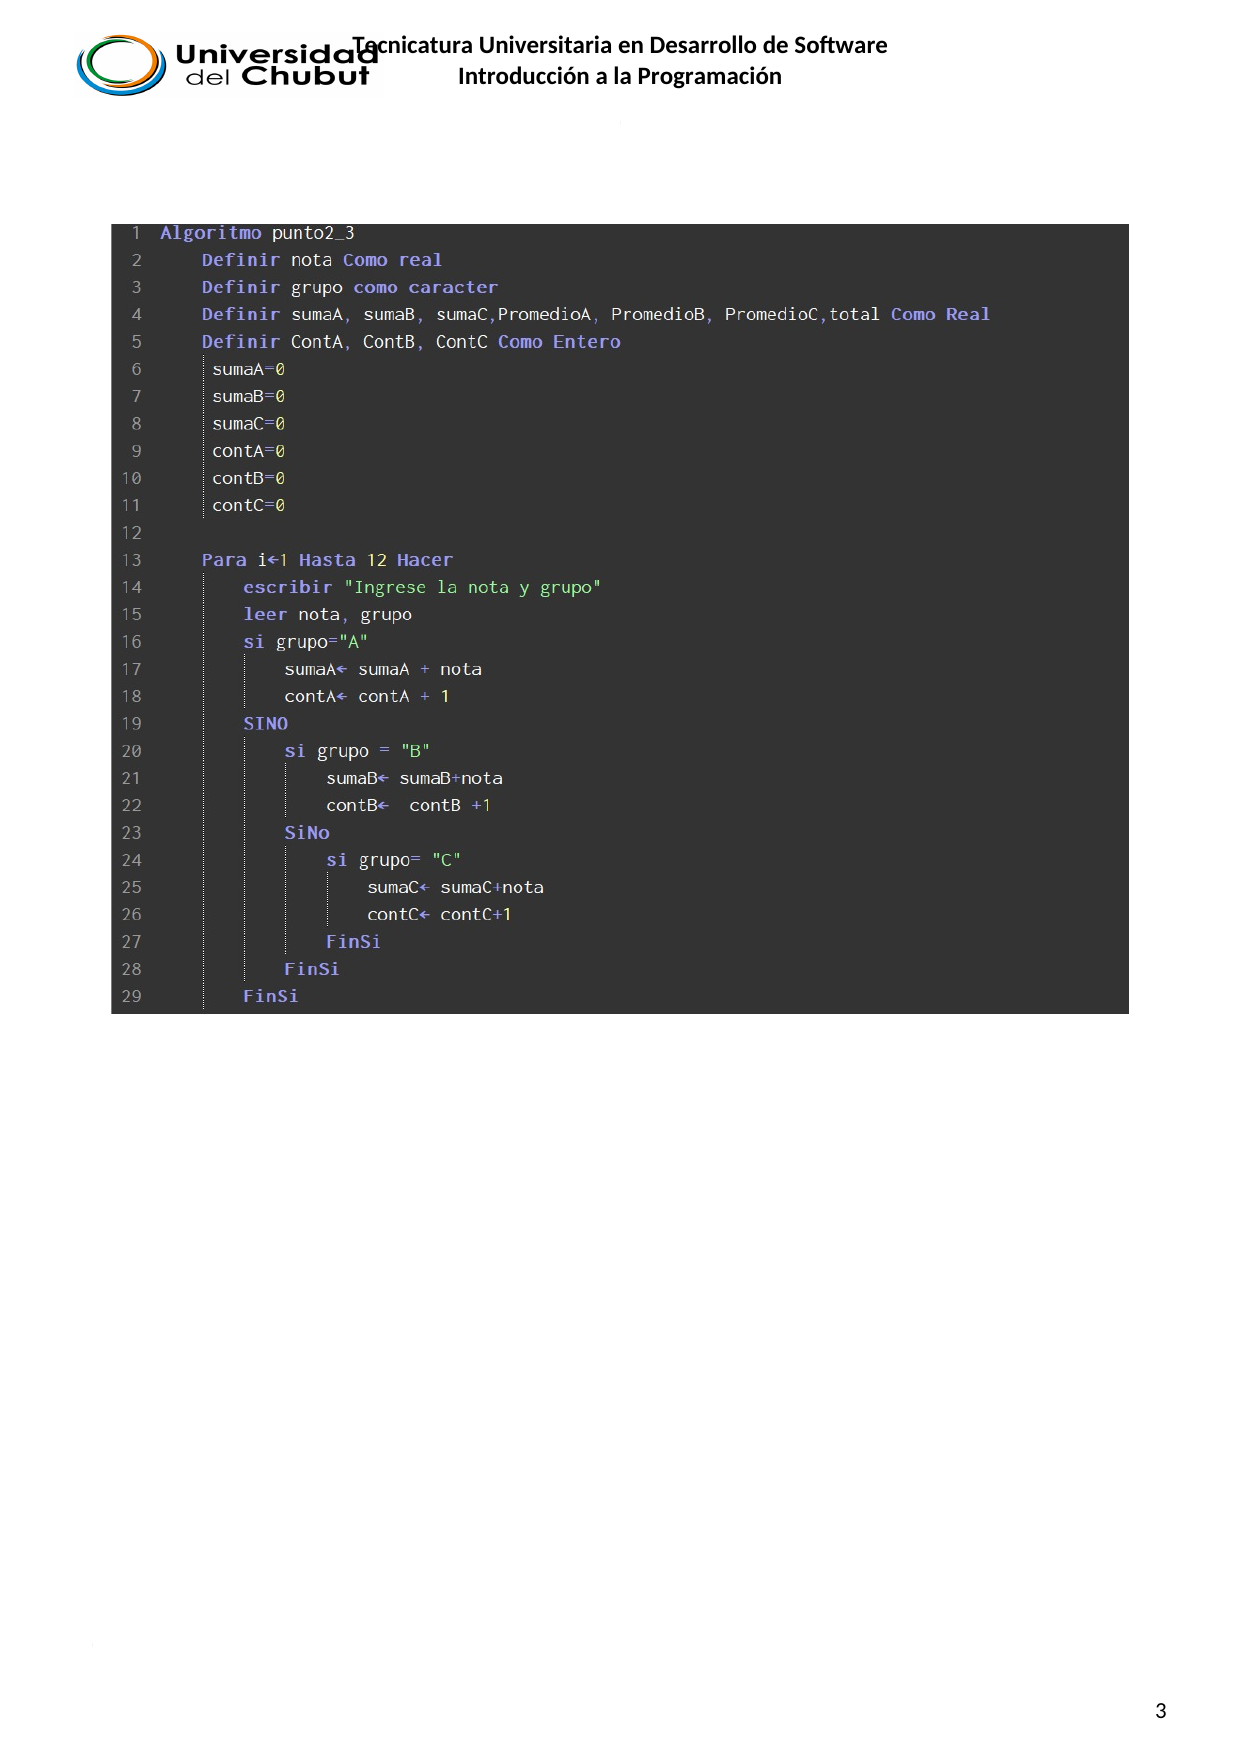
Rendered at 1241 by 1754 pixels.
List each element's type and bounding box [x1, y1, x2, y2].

picture [111, 224, 1129, 1014]
picture [73, 32, 384, 97]
